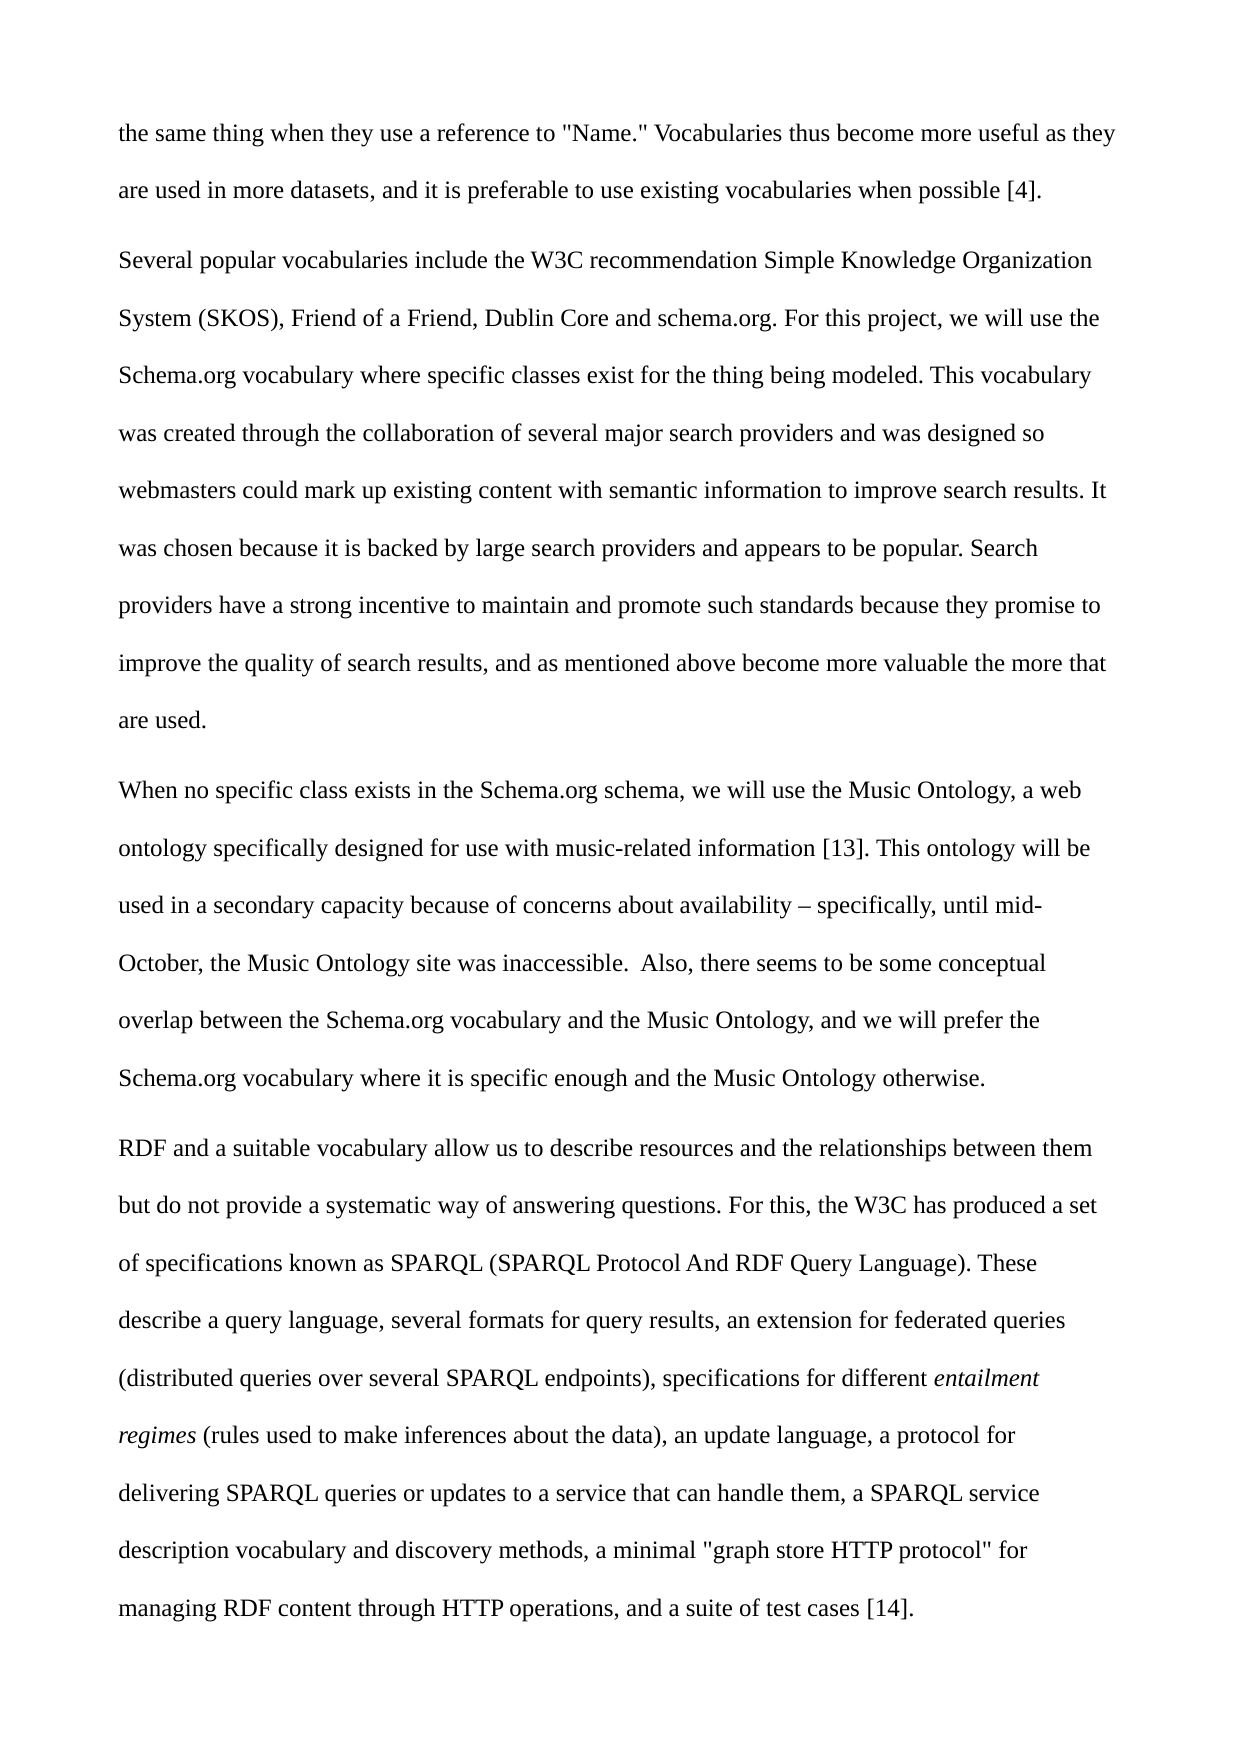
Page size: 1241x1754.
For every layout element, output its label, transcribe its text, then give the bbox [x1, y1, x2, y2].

text When no specific class exists in the Schema.org schema, we will use the Music Ontology, a web ontology specifically designed for use with music-related information [13]. This ontology will be used in a secondary capacity because of concerns about availability – specifically, until mid-October, the Music Ontology site was inaccessible. Also, there seems to be some conceptual overlap between the Schema.org vocabulary and the Music Ontology, and we will prefer the Schema.org vocabulary where it is specific enough and the Music Ontology otherwise. [118, 776, 1122, 1092]
text RDF and a suitable vocabulary allow us to describe resources and the relationships between them but do not provide a systematic way of answering questions. For this, the W3C has produced a set of specifications known as SPARQL (SPARQL Protocol And RDF Query Language). These describe a query language, several formats for query results, an extension for federated queries (distributed queries over several SPARQL endpoints), specifications for different entailment regimes (rules used to make inferences about the data), an update language, a protocol for delivering SPARQL queries or updates to a service that can handle them, a SPARQL service description vocabulary and discovery methods, a minimal "graph store HTTP protocol" for managing RDF content through HTTP operations, and a suite of test cases [14]. [118, 1133, 1122, 1622]
text the same thing when they use a reference to "Name." Vocabularies thus become more useful as they are used in more datasets, and it is preferable to use existing vocabularies when possible [4]. [118, 118, 1122, 204]
text Several popular vocabularies include the W3C recommendation Simple Knowledge Organization System (SKOS), Friend of a Friend, Dublin Core and schema.org. For this project, we will use the Schema.org vocabulary where specific classes exist for the thing being modeled. This vocabulary was created through the collaboration of several major search providers and was designed so webmasters could mark up existing content with semantic information to improve search results. It was chosen because it is backed by large search providers and appears to be popular. Search providers have a strong incentive to maintain and promote such standards because they promise to improve the quality of search results, and as mentioned above become more valuable the more that are used. [118, 246, 1122, 734]
